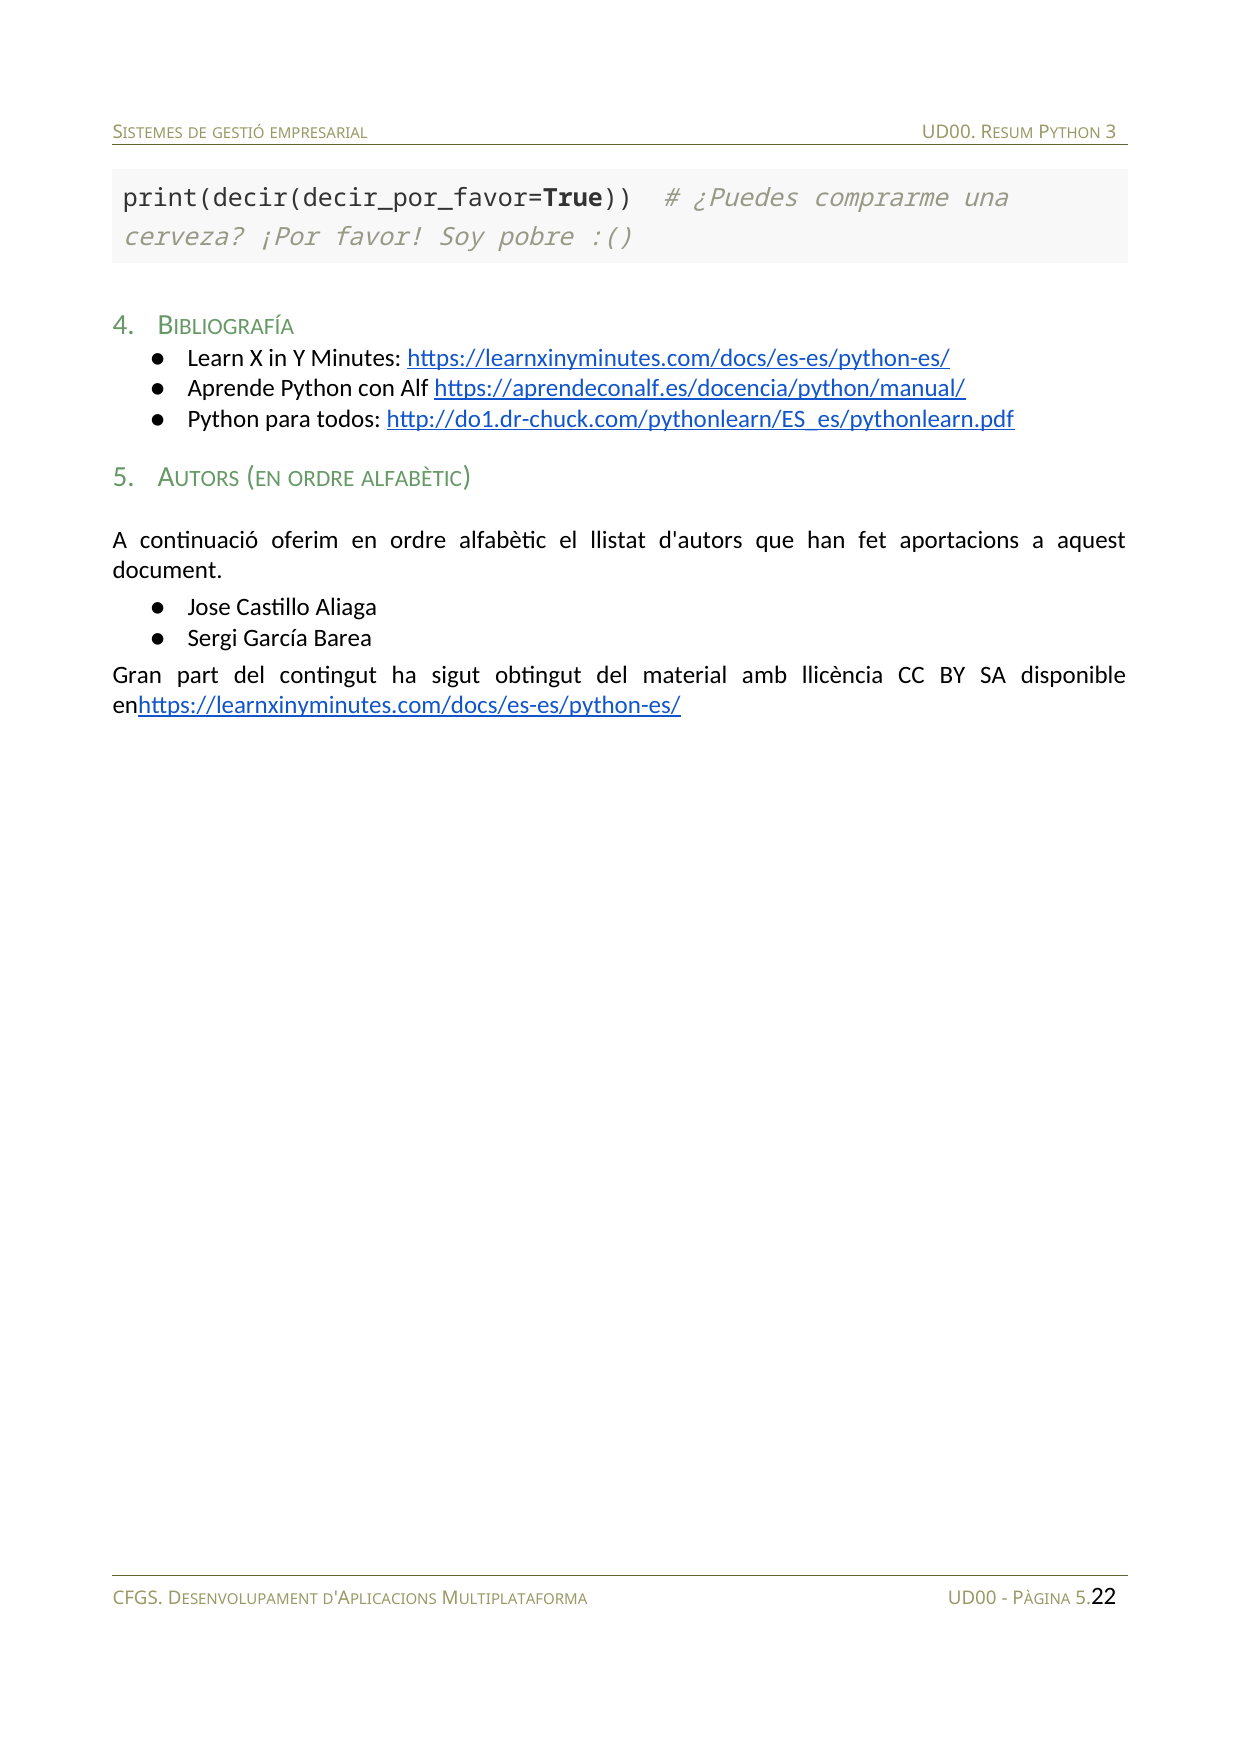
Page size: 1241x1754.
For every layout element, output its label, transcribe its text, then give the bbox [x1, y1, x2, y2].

list Python para todos: http://do1.dr-chuck.com/pythonlearn/ES_es/pythonlearn.pdf [150, 403, 1128, 433]
list Aprende Python con Alf https://aprendeconalf.es/docencia/python/manual/ [150, 372, 1128, 403]
subtitle Autors (en ordre alfabètic) [112, 458, 1128, 494]
list Jose Castillo Aliaga [150, 591, 1128, 622]
text Gran part del contingut ha sigut obtingut del material amb llicència CC BY SA disponible enhttps://learnxinyminutes.com/docs/es-es/python-es/ [112, 659, 1128, 720]
list Learn X in Y Minutes: https://learnxinyminutes.com/docs/es-es/python-es/ [150, 342, 1128, 372]
subtitle Bibliografía [112, 306, 1128, 342]
table_header print(decir(decir_por_favor=True)) # ¿Puedes comprarme una cerveza? ¡Por favor! Soy pobre :() [112, 169, 1128, 263]
list Sergi García Barea [150, 622, 1128, 652]
text A continuació oferim en ordre alfabètic el llistat d'autors que han fet aportacions a aquest document. [112, 524, 1128, 585]
